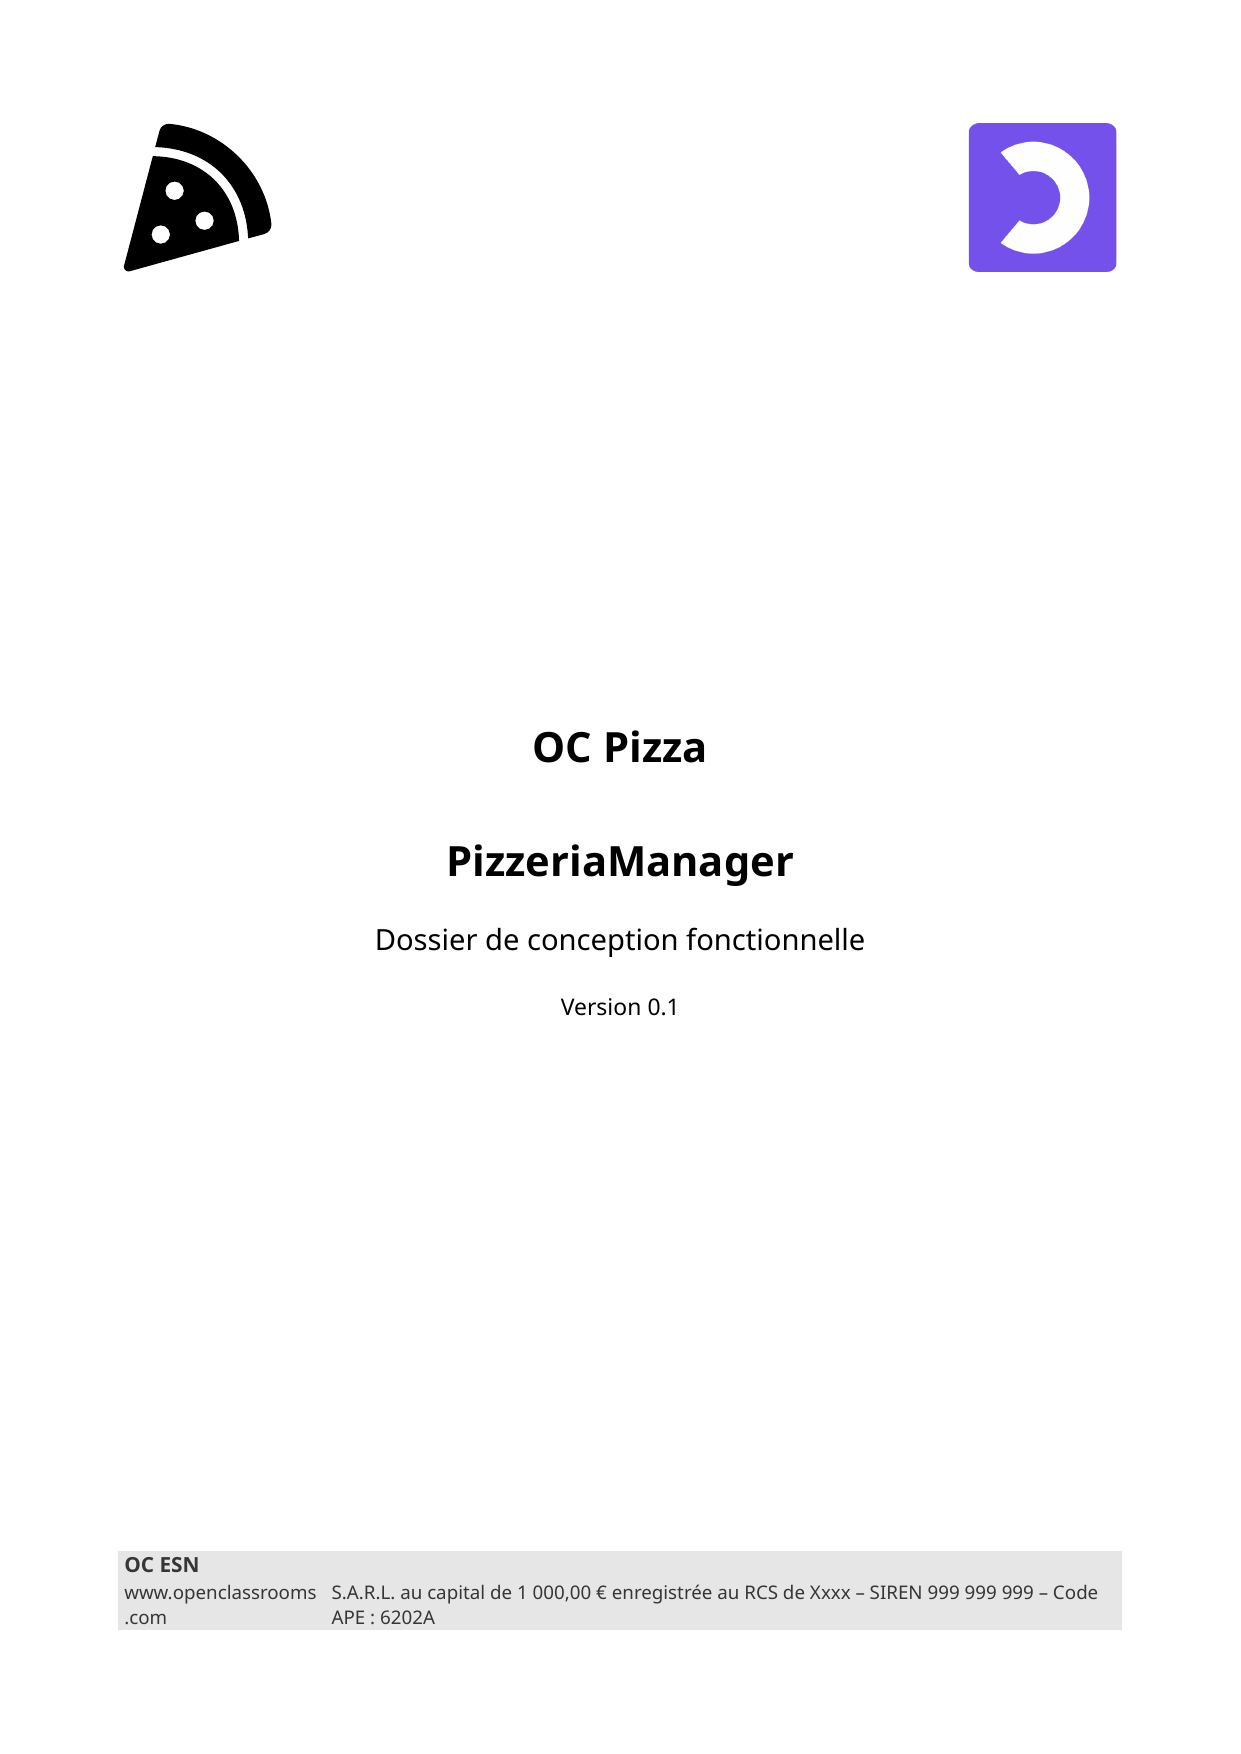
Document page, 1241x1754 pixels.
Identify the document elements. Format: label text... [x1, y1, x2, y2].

picture [968, 123, 1117, 272]
table_header OC Pizza PizzeriaManager Dossier de conception fonctionnelle Version 0.1 [118, 350, 1122, 1389]
